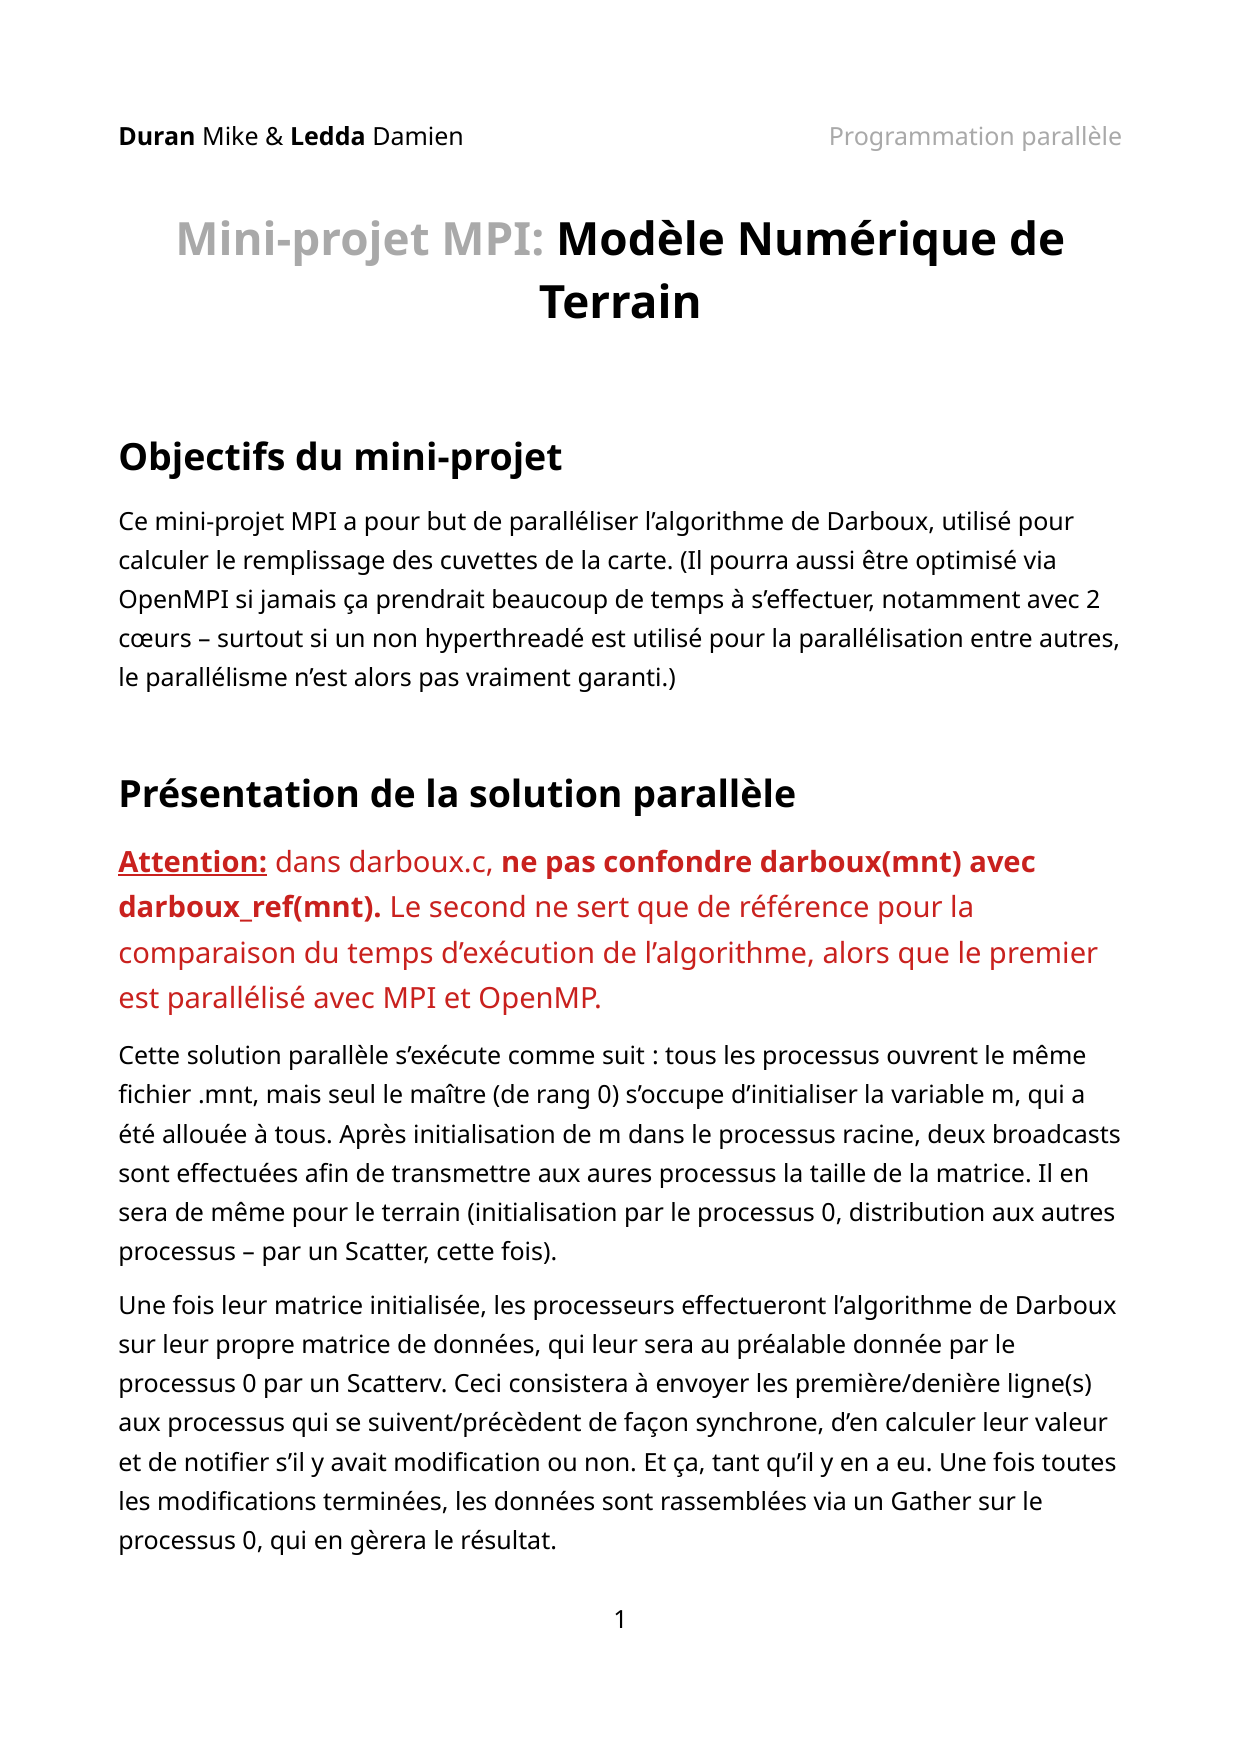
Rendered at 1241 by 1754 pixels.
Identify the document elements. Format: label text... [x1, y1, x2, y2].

title Mini-projet MPI: Modèle Numérique de Terrain [118, 207, 1122, 331]
text Présentation de la solution parallèle [118, 768, 1122, 819]
text Ce mini-projet MPI a pour but de paralléliser l’algorithme de Darboux, utilisé pour calculer le remplissage des cuvettes de la carte. (Il pourra aussi être optimisé via OpenMPI si jamais ça prendrait beaucoup de temps à s’effectuer, notamment avec 2 cœurs – surtout si un non hyperthreadé est utilisé pour la parallélisation entre autres, le parallélisme n’est alors pas vraiment garanti.) [118, 503, 1122, 694]
text Cette solution parallèle s’exécute comme suit : tous les processus ouvrent le même fichier .mnt, mais seul le maître (de rang 0) s’occupe d’initialiser la variable m, qui a été allouée à tous. Après initialisation de m dans le processus racine, deux broadcasts sont effectuées afin de transmettre aux aures processus la taille de la matrice. Il en sera de même pour le terrain (initialisation par le processus 0, distribution aux autres processus – par un Scatter, cette fois). [118, 1038, 1122, 1268]
text Une fois leur matrice initialisée, les processeurs effectueront l’algorithme de Darboux sur leur propre matrice de données, qui leur sera au préalable donnée par le processus 0 par un Scatterv. Ceci consistera à envoyer les première/denière ligne(s) aux processus qui se suivent/précèdent de façon synchrone, d’en calculer leur valeur et de notifier s’il y avait modification ou non. Et ça, tant qu’il y en a eu. Une fois toutes les modifications terminées, les données sont rassemblées via un Gather sur le processus 0, qui en gèrera le résultat. [118, 1287, 1122, 1557]
text Objectifs du mini-projet [118, 430, 1122, 481]
text Attention: dans darboux.c, ne pas confondre darboux(mnt) avec darboux_ref(mnt). Le second ne sert que de référence pour la comparaison du temps d’exécution de l’algorithme, alors que le premier est parallélisé avec MPI et OpenMP. [118, 841, 1122, 1017]
